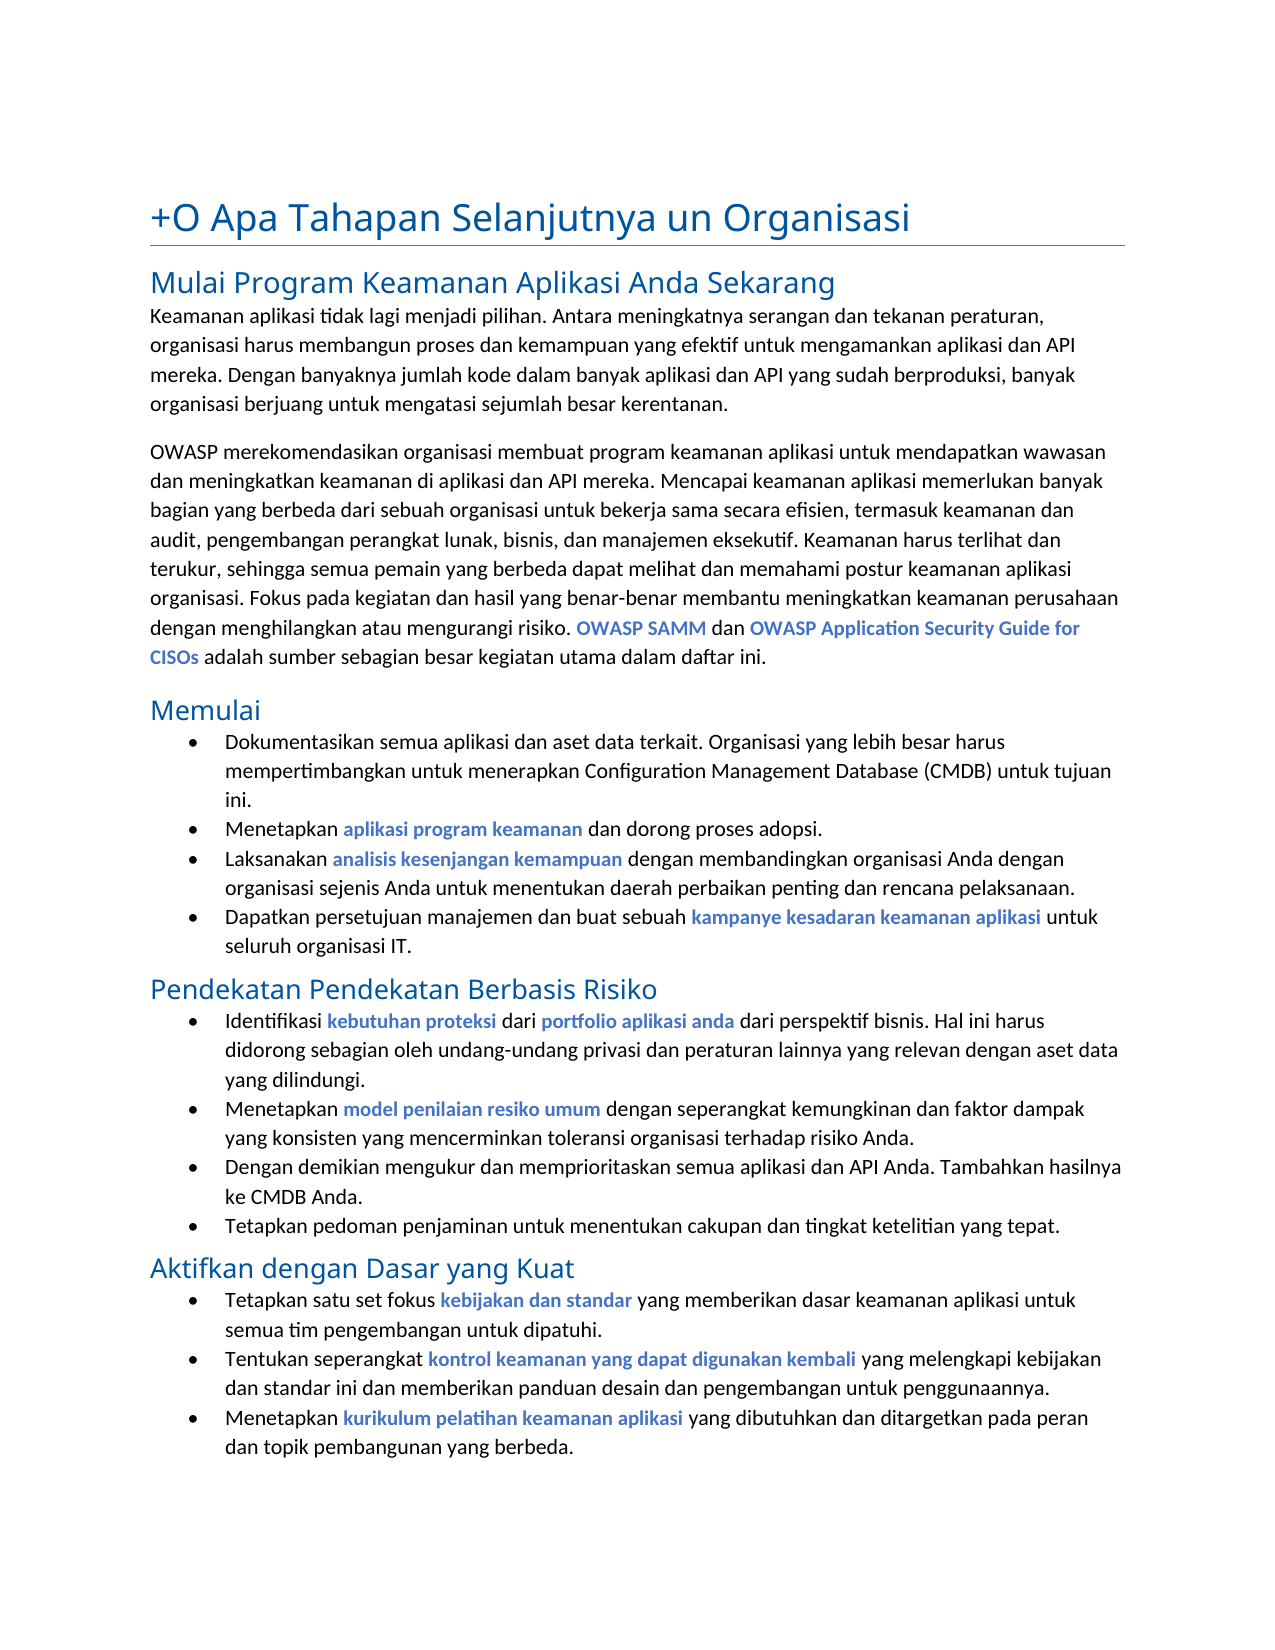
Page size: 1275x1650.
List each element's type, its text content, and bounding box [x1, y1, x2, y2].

list Tentukan seperangkat kontrol keamanan yang dapat digunakan kembali yang melengkapi kebijakan dan standar ini dan memberikan panduan desain dan pengembangan untuk penggunaannya. [187, 1345, 1125, 1401]
subtitle Memulai [150, 691, 1125, 728]
list Tetapkan pedoman penjaminan untuk menentukan cakupan dan tingkat ketelitian yang tepat. [187, 1212, 1125, 1239]
list Dokumentasikan semua aplikasi dan aset data terkait. Organisasi yang lebih besar harus mempertimbangkan untuk menerapkan Configuration Management Database (CMDB) untuk tujuan ini. [187, 728, 1125, 813]
text Keamanan aplikasi tidak lagi menjadi pilihan. Antara meningkatnya serangan dan tekanan peraturan, organisasi harus membangun proses dan kemampuan yang efektif untuk mengamankan aplikasi dan API mereka. Dengan banyaknya jumlah kode dalam banyak aplikasi dan API yang sudah berproduksi, banyak organisasi berjuang untuk mengatasi sejumlah besar kerentanan. [150, 302, 1125, 417]
list Menetapkan aplikasi program keamanan dan dorong proses adopsi. [187, 816, 1125, 842]
subtitle Mulai Program Keamanan Aplikasi Anda Sekarang [150, 262, 1125, 302]
list Menetapkan model penilaian resiko umum dengan seperangkat kemungkinan dan faktor dampak yang konsisten yang mencerminkan toleransi organisasi terhadap risiko Anda. [187, 1095, 1125, 1151]
list Dapatkan persetujuan manajemen dan buat sebuah kampanye kesadaran keamanan aplikasi untuk seluruh organisasi IT. [187, 903, 1125, 959]
subtitle Pendekatan Pendekatan Berbasis Risiko [150, 970, 1125, 1007]
list Dengan demikian mengukur dan memprioritaskan semua aplikasi dan API Anda. Tambahkan hasilnya ke CMDB Anda. [187, 1153, 1125, 1209]
list Tetapkan satu set fokus kebijakan dan standar yang memberikan dasar keamanan aplikasi untuk semua tim pengembangan untuk dipatuhi. [187, 1287, 1125, 1342]
text OWASP merekomendasikan organisasi membuat program keamanan aplikasi untuk mendapatkan wawasan dan meningkatkan keamanan di aplikasi dan API mereka. Mencapai keamanan aplikasi memerlukan banyak bagian yang berbeda dari sebuah organisasi untuk bekerja sama secara efisien, termasuk keamanan dan audit, pengembangan perangkat lunak, bisnis, dan manajemen eksekutif. Keamanan harus terlihat dan terukur, sehingga semua pemain yang berbeda dapat melihat dan memahami postur keamanan aplikasi organisasi. Fokus pada kegiatan dan hasil yang benar-benar membantu meningkatkan keamanan perusahaan dengan menghilangkan atau mengurangi risiko. OWASP SAMM dan OWASP Application Security Guide for CISOs adalah sumber sebagian besar kegiatan utama dalam daftar ini. [150, 438, 1125, 669]
subtitle +O Apa Tahapan Selanjutnya un Organisasi [150, 192, 1125, 245]
list Laksanakan analisis kesenjangan kemampuan dengan membandingkan organisasi Anda dengan organisasi sejenis Anda untuk menentukan daerah perbaikan penting dan rencana pelaksanaan. [187, 845, 1125, 901]
subtitle Aktifkan dengan Dasar yang Kuat [150, 1250, 1125, 1287]
list Identifikasi kebutuhan proteksi dari portfolio aplikasi anda dari perspektif bisnis. Hal ini harus didorong sebagian oleh undang-undang privasi dan peraturan lainnya yang relevan dengan aset data yang dilindungi. [187, 1007, 1125, 1092]
list Menetapkan kurikulum pelatihan keamanan aplikasi yang dibutuhkan dan ditargetkan pada peran dan topik pembangunan yang berbeda. [187, 1404, 1125, 1459]
